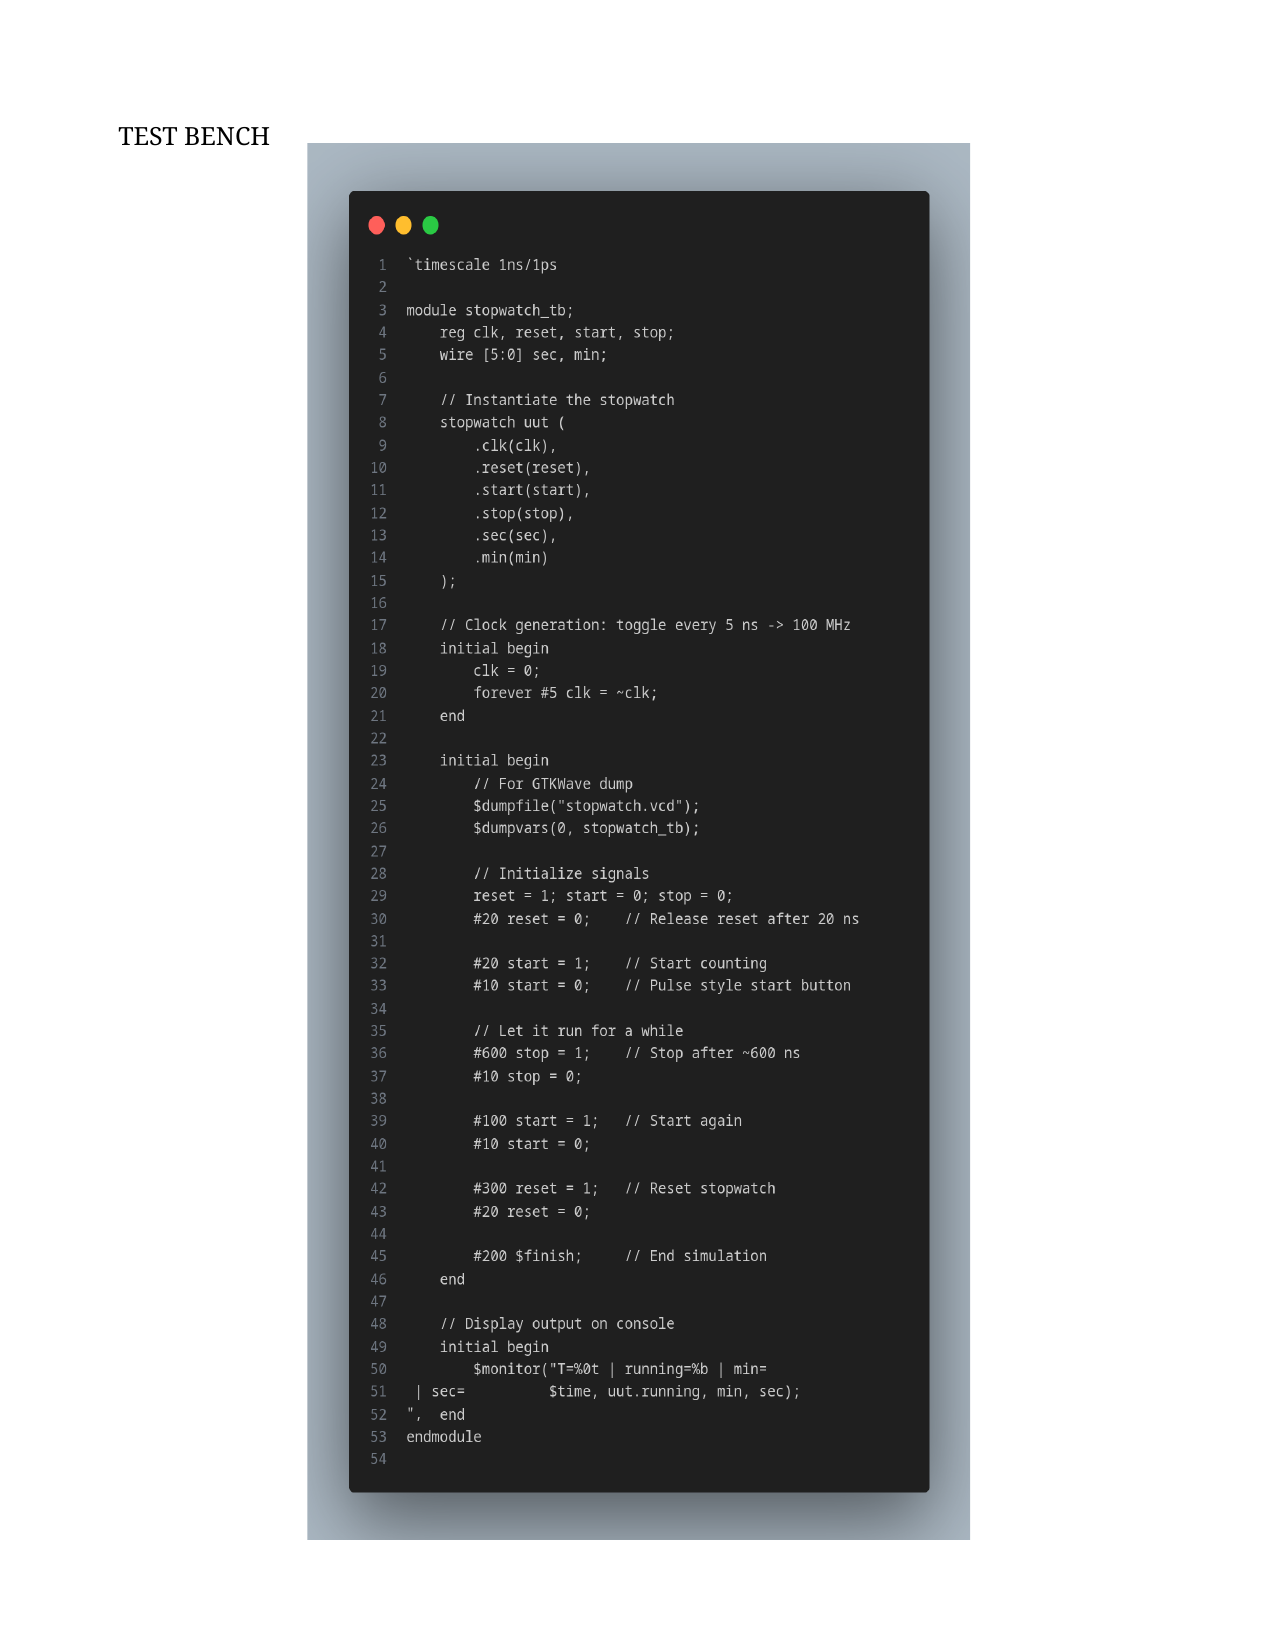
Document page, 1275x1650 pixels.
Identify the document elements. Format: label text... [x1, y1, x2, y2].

text TEST BENCH [118, 118, 1157, 152]
picture [307, 143, 971, 1540]
